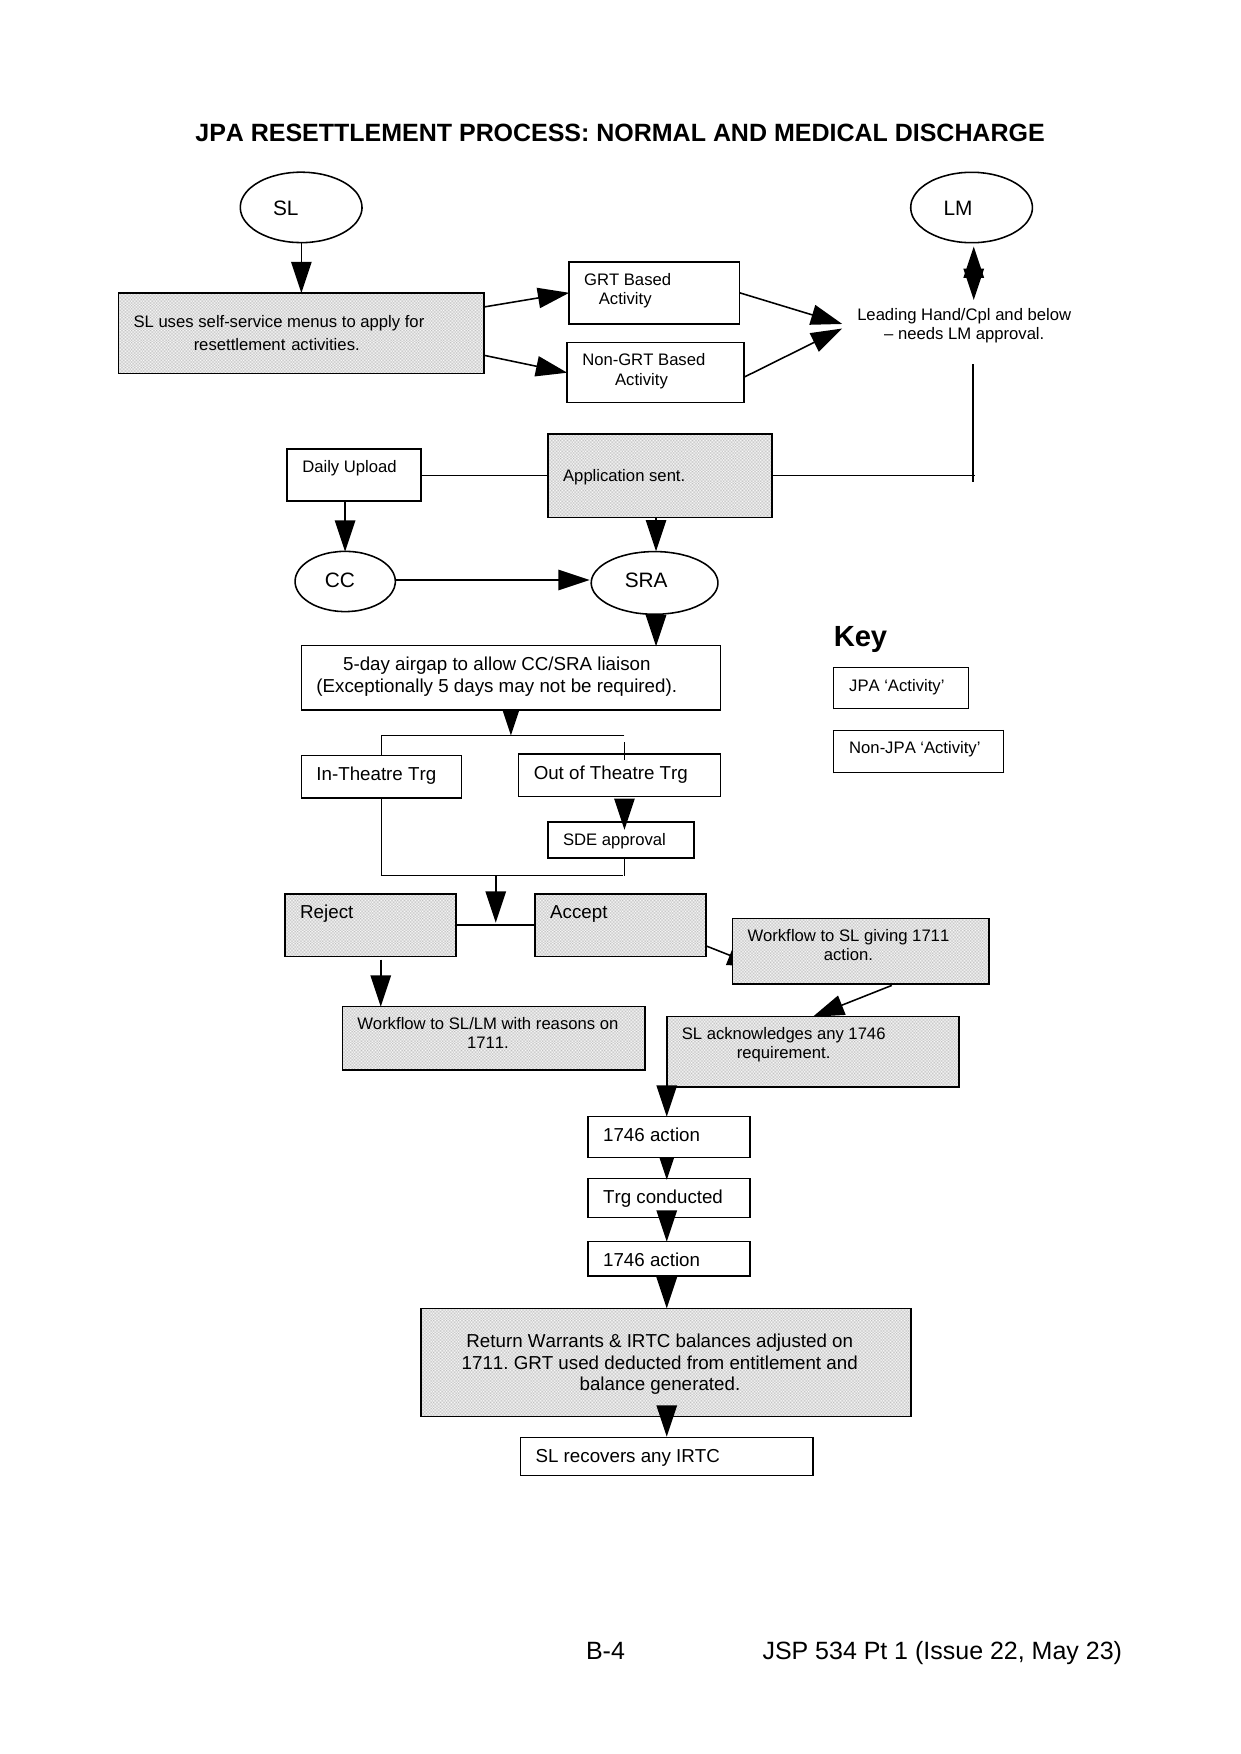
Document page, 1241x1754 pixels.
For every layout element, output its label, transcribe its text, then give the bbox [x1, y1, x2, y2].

text JPA ‘Activity’ [849, 676, 953, 695]
text Non-JPA ‘Activity’ [849, 738, 988, 757]
text Key [833, 619, 964, 652]
text JPA RESETTLEMENT PROCESS: NORMAL AND MEDICAL DISCHARGE [118, 118, 1122, 147]
